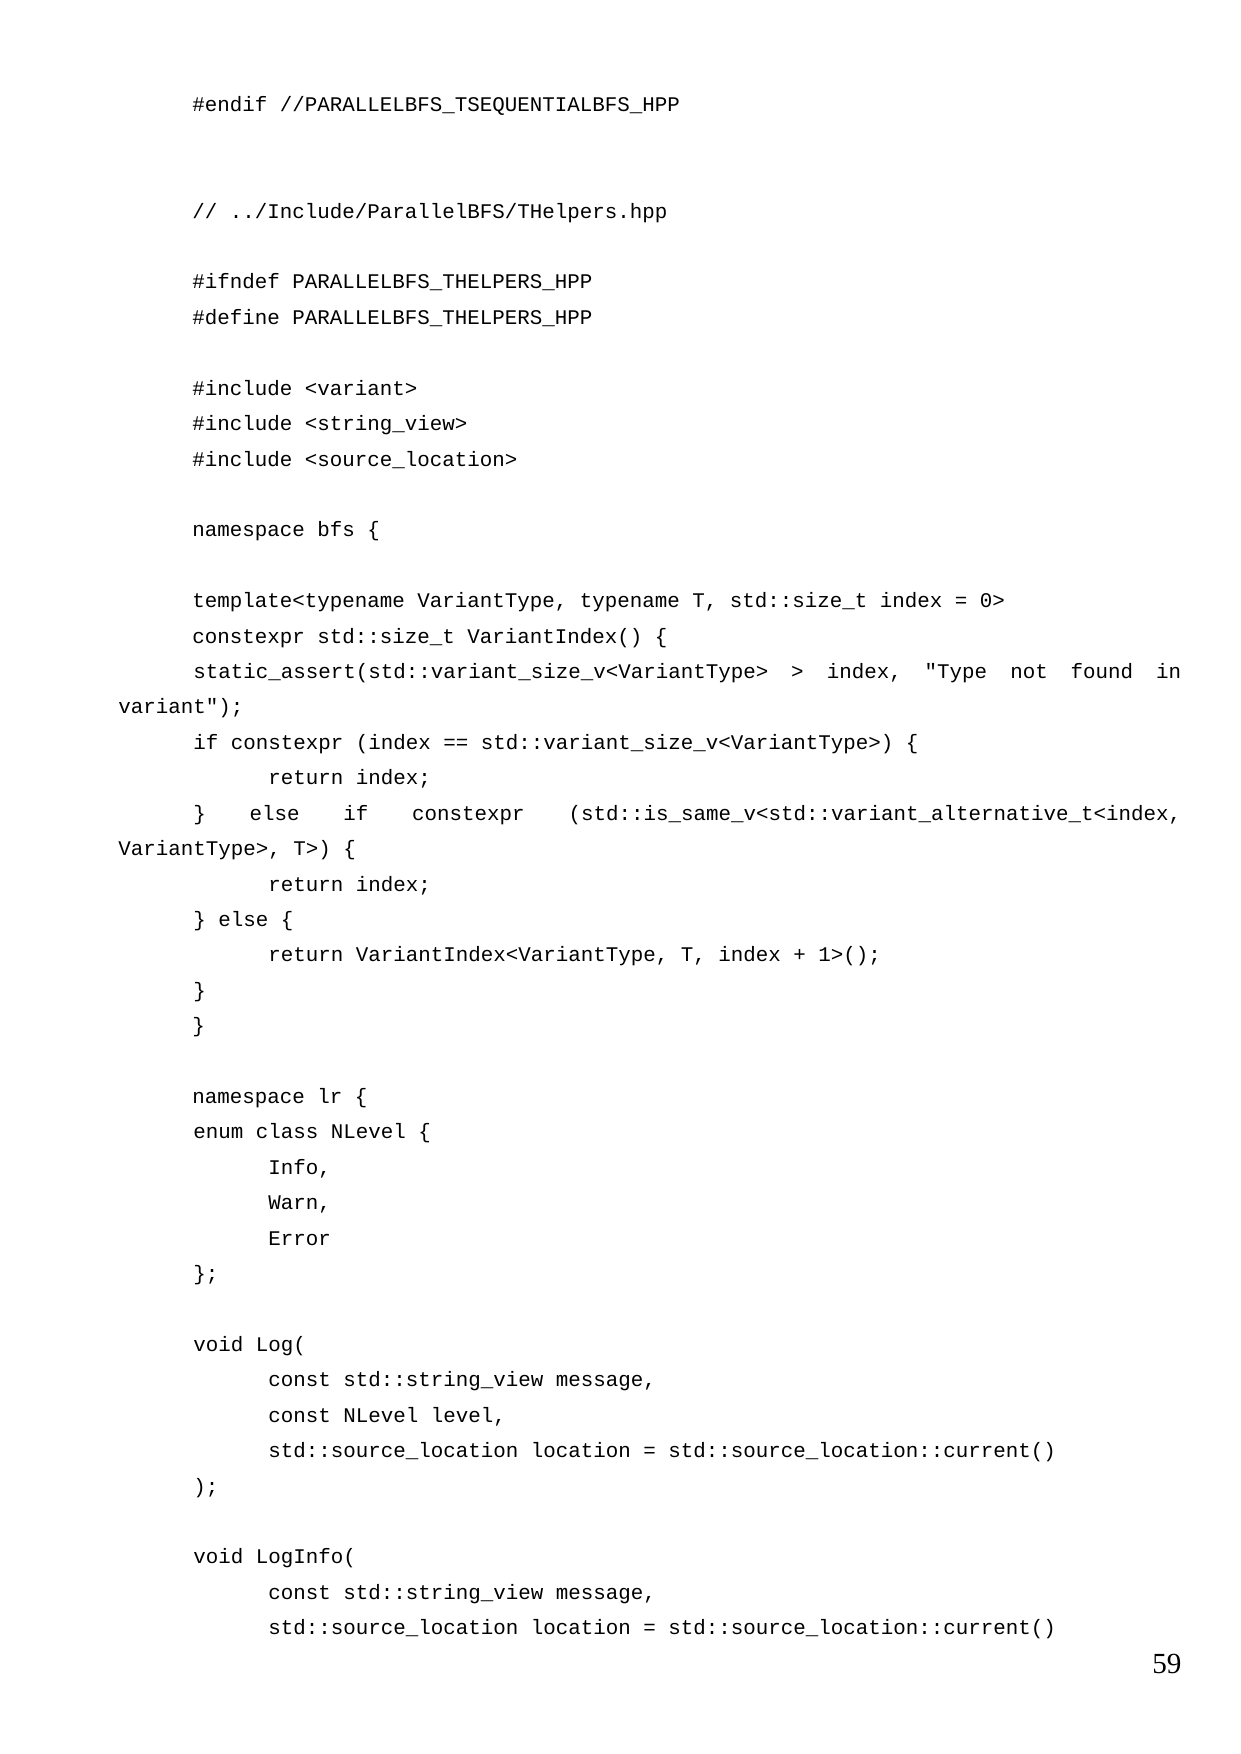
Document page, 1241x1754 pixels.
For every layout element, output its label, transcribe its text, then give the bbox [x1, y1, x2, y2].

text } [118, 980, 1181, 1003]
text const std::string_view message, [118, 1369, 1181, 1393]
text #ifndef PARALLELBFS_THELPERS_HPP [118, 272, 1181, 295]
text #include <variant> [118, 378, 1181, 401]
text namespace bfs { [118, 519, 1181, 543]
text const NLevel level, [118, 1405, 1181, 1428]
text #endif //PARALLELBFS_TSEQUENTIALBFS_HPP [118, 94, 1181, 118]
text void Log( [118, 1334, 1181, 1358]
text Info, [118, 1157, 1181, 1181]
text std::source_location location = std::source_location::current() [118, 1440, 1181, 1464]
text #define PARALLELBFS_THELPERS_HPP [118, 307, 1181, 331]
text namespace lr { [118, 1086, 1181, 1110]
text static_assert(std::variant_size_v<VariantType> > index, "Type not found in variant"); [118, 661, 1181, 720]
text return VariantIndex<VariantType, T, index + 1>(); [118, 944, 1181, 968]
text } else { [118, 909, 1181, 933]
text #include <string_view> [118, 413, 1181, 437]
text constexpr std::size_t VariantIndex() { [118, 626, 1181, 649]
text enum class NLevel { [118, 1122, 1181, 1145]
text void LogInfo( [118, 1547, 1181, 1570]
text Error [118, 1228, 1181, 1251]
text return index; [118, 767, 1181, 791]
text Warn, [118, 1192, 1181, 1216]
text template<typename VariantType, typename T, std::size_t index = 0> [118, 590, 1181, 614]
text return index; [118, 874, 1181, 897]
text const std::string_view message, [118, 1582, 1181, 1606]
text } else if constexpr (std::is_same_v<std::variant_alternative_t<index, VariantType>, T>) { [118, 803, 1181, 862]
text #include <source_location> [118, 449, 1181, 472]
text std::source_location location = std::source_location::current() [118, 1617, 1181, 1641]
text ); [118, 1476, 1181, 1499]
text if constexpr (index == std::variant_size_v<VariantType>) { [118, 732, 1181, 756]
text // ../Include/ParallelBFS/THelpers.hpp [118, 201, 1181, 224]
text } [118, 1015, 1181, 1039]
text }; [118, 1263, 1181, 1287]
